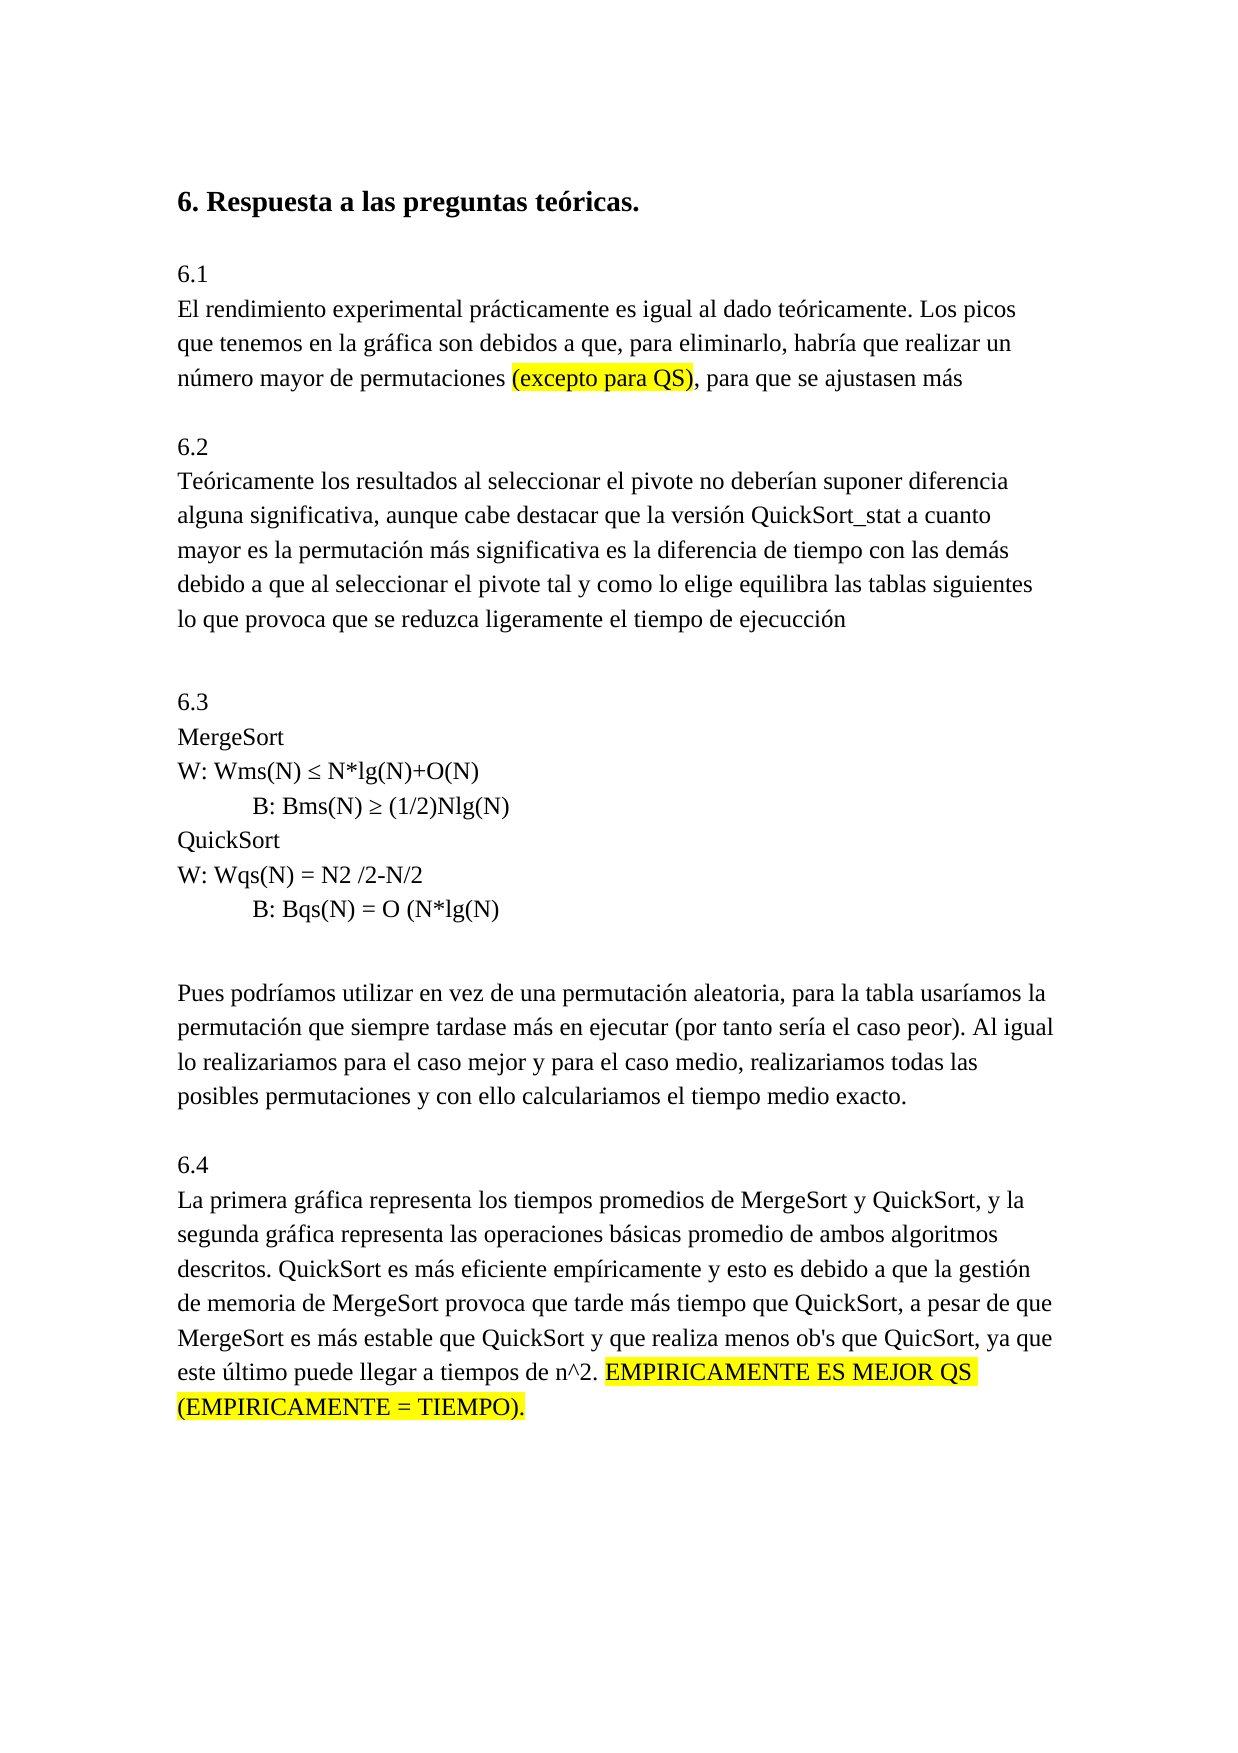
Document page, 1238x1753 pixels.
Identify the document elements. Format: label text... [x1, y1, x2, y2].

text QuickSort [177, 825, 1054, 854]
text Pues podríamos utilizar en vez de una permutación aleatoria, para la tabla usaríamos la permutación que siempre tardase más en ejecutar (por tanto sería el caso peor). Al igual lo realizariamos para el caso mejor y para el caso medio, realizariamos todas las posibles permutaciones y con ello calculariamos el tiempo medio exacto. [177, 978, 1054, 1110]
text B: Bms(N) ≥ (1/2)Nlg(N) [177, 791, 1054, 820]
text La primera gráfica representa los tiempos promedios de MergeSort y QuickSort, y la segunda gráfica representa las operaciones básicas promedio de ambos algoritmos descritos. QuickSort es más eficiente empíricamente y esto es debido a que la gestión de memoria de MergeSort provoca que tarde más tiempo que QuickSort, a pesar de que MergeSort es más estable que QuickSort y que realiza menos ob's que QuicSort, ya que este último puede llegar a tiempos de n^2. EMPIRICAMENTE ES MEJOR QS (EMPIRICAMENTE = TIEMPO). [177, 1185, 1054, 1420]
text 6.4 [177, 1150, 1054, 1179]
text B: Bqs(N) = O (N*lg(N) [177, 894, 1054, 923]
text 6.2 [177, 432, 1054, 460]
text El rendimiento experimental prácticamente es igual al dado teóricamente. Los picos que tenemos en la gráfica son debidos a que, para eliminarlo, habría que realizar un número mayor de permutaciones (excepto para QS), para que se ajustasen más [177, 294, 1054, 391]
text 6.3 [177, 687, 1054, 716]
text Teóricamente los resultados al seleccionar el pivote no deberían suponer diferencia alguna significativa, aunque cabe destacar que la versión QuickSort_stat a cuanto mayor es la permutación más significativa es la diferencia de tiempo con las demás debido a que al seleccionar el pivote tal y como lo elige equilibra las tablas siguientes lo que provoca que se reduzca ligeramente el tiempo de ejecucción [177, 466, 1054, 633]
text W: Wms(N) ≤ N*lg(N)+O(N) [177, 756, 1054, 785]
text W: Wqs(N) = N2 /2-N/2 [177, 860, 1054, 889]
text MergeSort [177, 722, 1054, 751]
text 6. Respuesta a las preguntas teóricas. [177, 184, 1054, 218]
text 6.1 [177, 259, 1054, 288]
